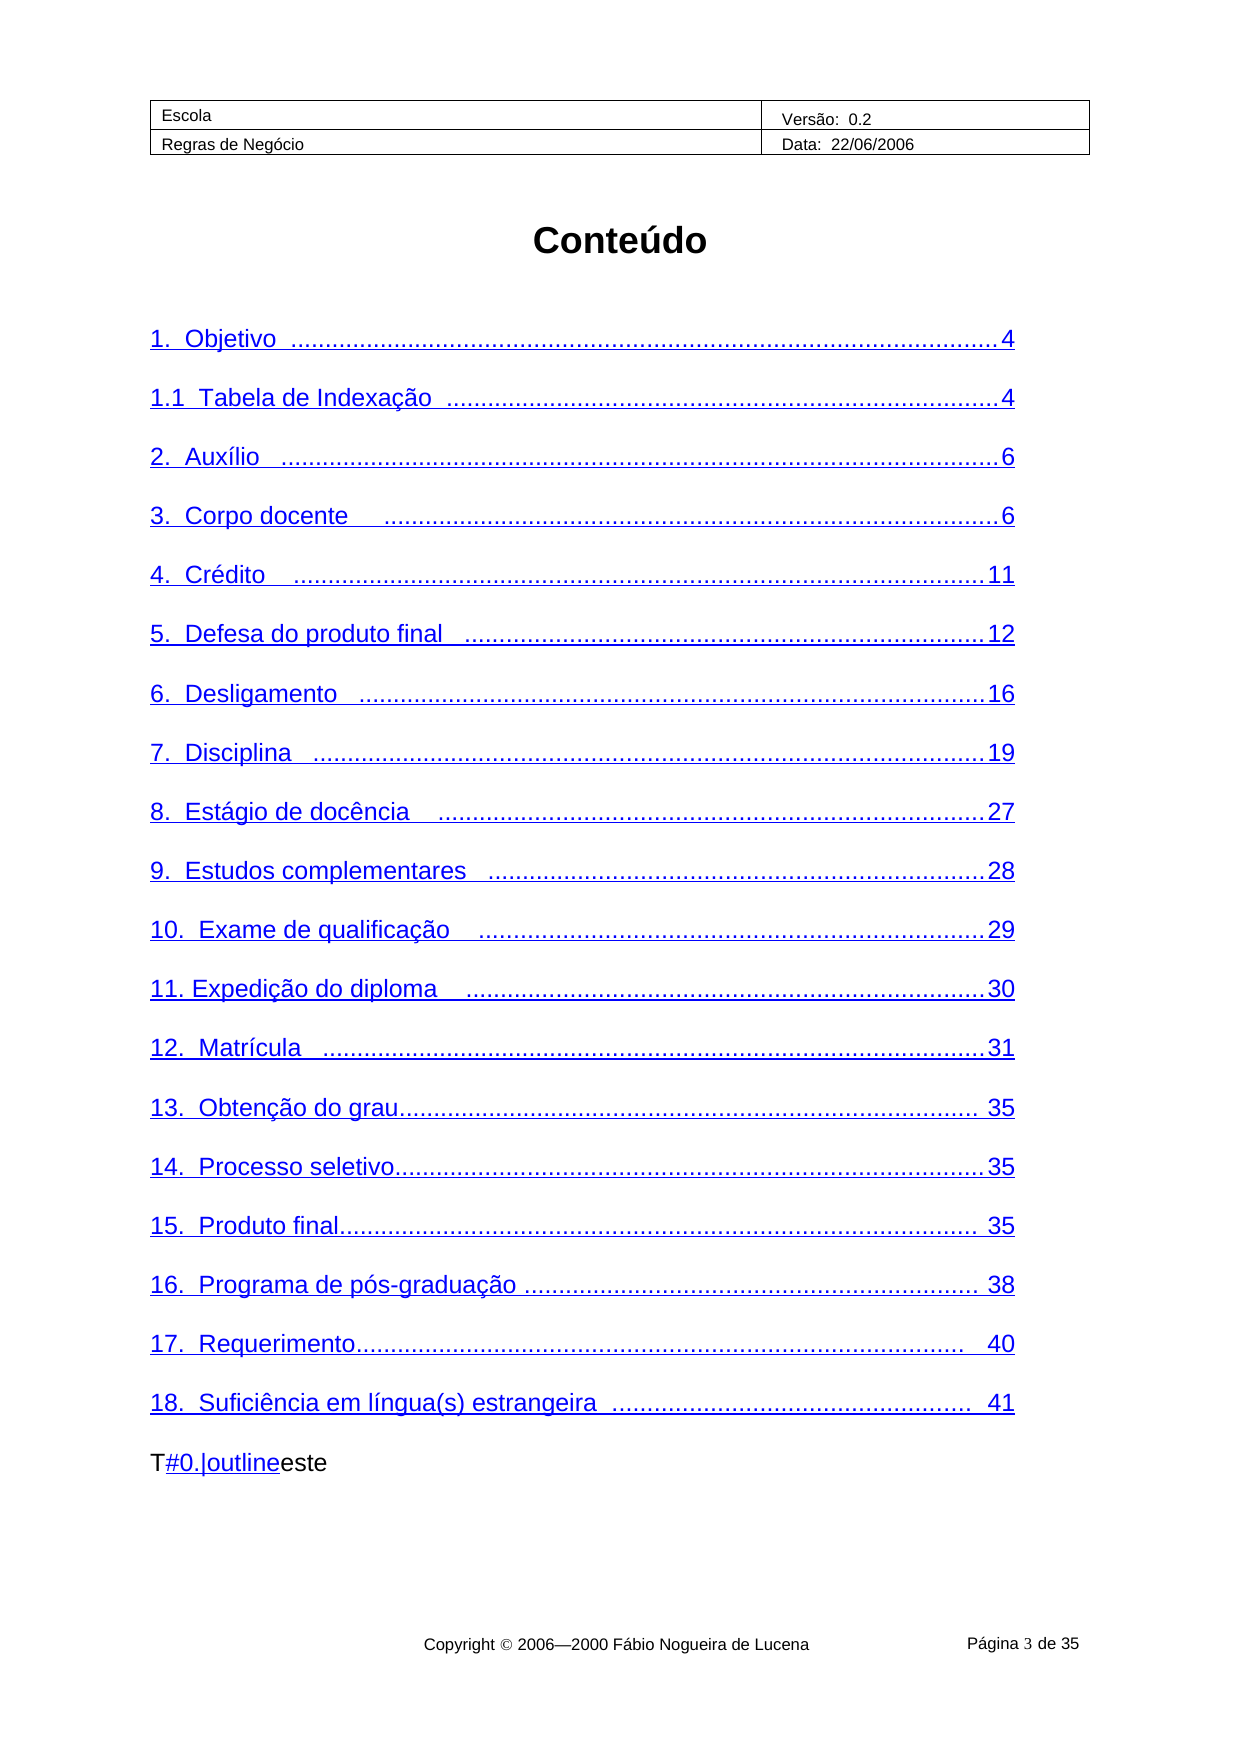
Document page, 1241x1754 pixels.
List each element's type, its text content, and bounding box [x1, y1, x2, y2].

text 6. Desligamento 16 [150, 679, 1015, 704]
text 7. Disciplina 19 [150, 739, 1015, 763]
text 14. Processo seletivo 35 [150, 1153, 1015, 1177]
text 18. Suficiência em língua(s) estrangeira 41 [150, 1389, 1015, 1413]
text 11. Expedição do diploma 30 [150, 975, 1015, 999]
text Conteúdo [150, 219, 1090, 261]
text 15. Produto final 35 [150, 1212, 1015, 1236]
text 4. Crédito 11 [150, 561, 1015, 585]
text 13. Obtenção do grau 35 [150, 1093, 1015, 1118]
text 3. Corpo docente 6 [150, 502, 1015, 526]
text 10. Exame de qualificação 29 [150, 916, 1015, 940]
text 16. Programa de pós-graduação 38 [150, 1271, 1015, 1295]
text 5. Defesa do produto final 12 [150, 620, 1015, 644]
text T#0.|outlineeste [150, 1448, 1015, 1476]
text 9. Estudos complementares 28 [150, 857, 1015, 881]
text 1.1 Tabela de Indexação 4 [150, 384, 1015, 408]
text 17. Requerimento 40 [150, 1330, 1015, 1354]
text 12. Matrícula 31 [150, 1034, 1015, 1058]
text 1. Objetivo 4 [150, 324, 1015, 349]
text 2. Auxílio 6 [150, 443, 1015, 467]
text 8. Estágio de docência 27 [150, 798, 1015, 822]
